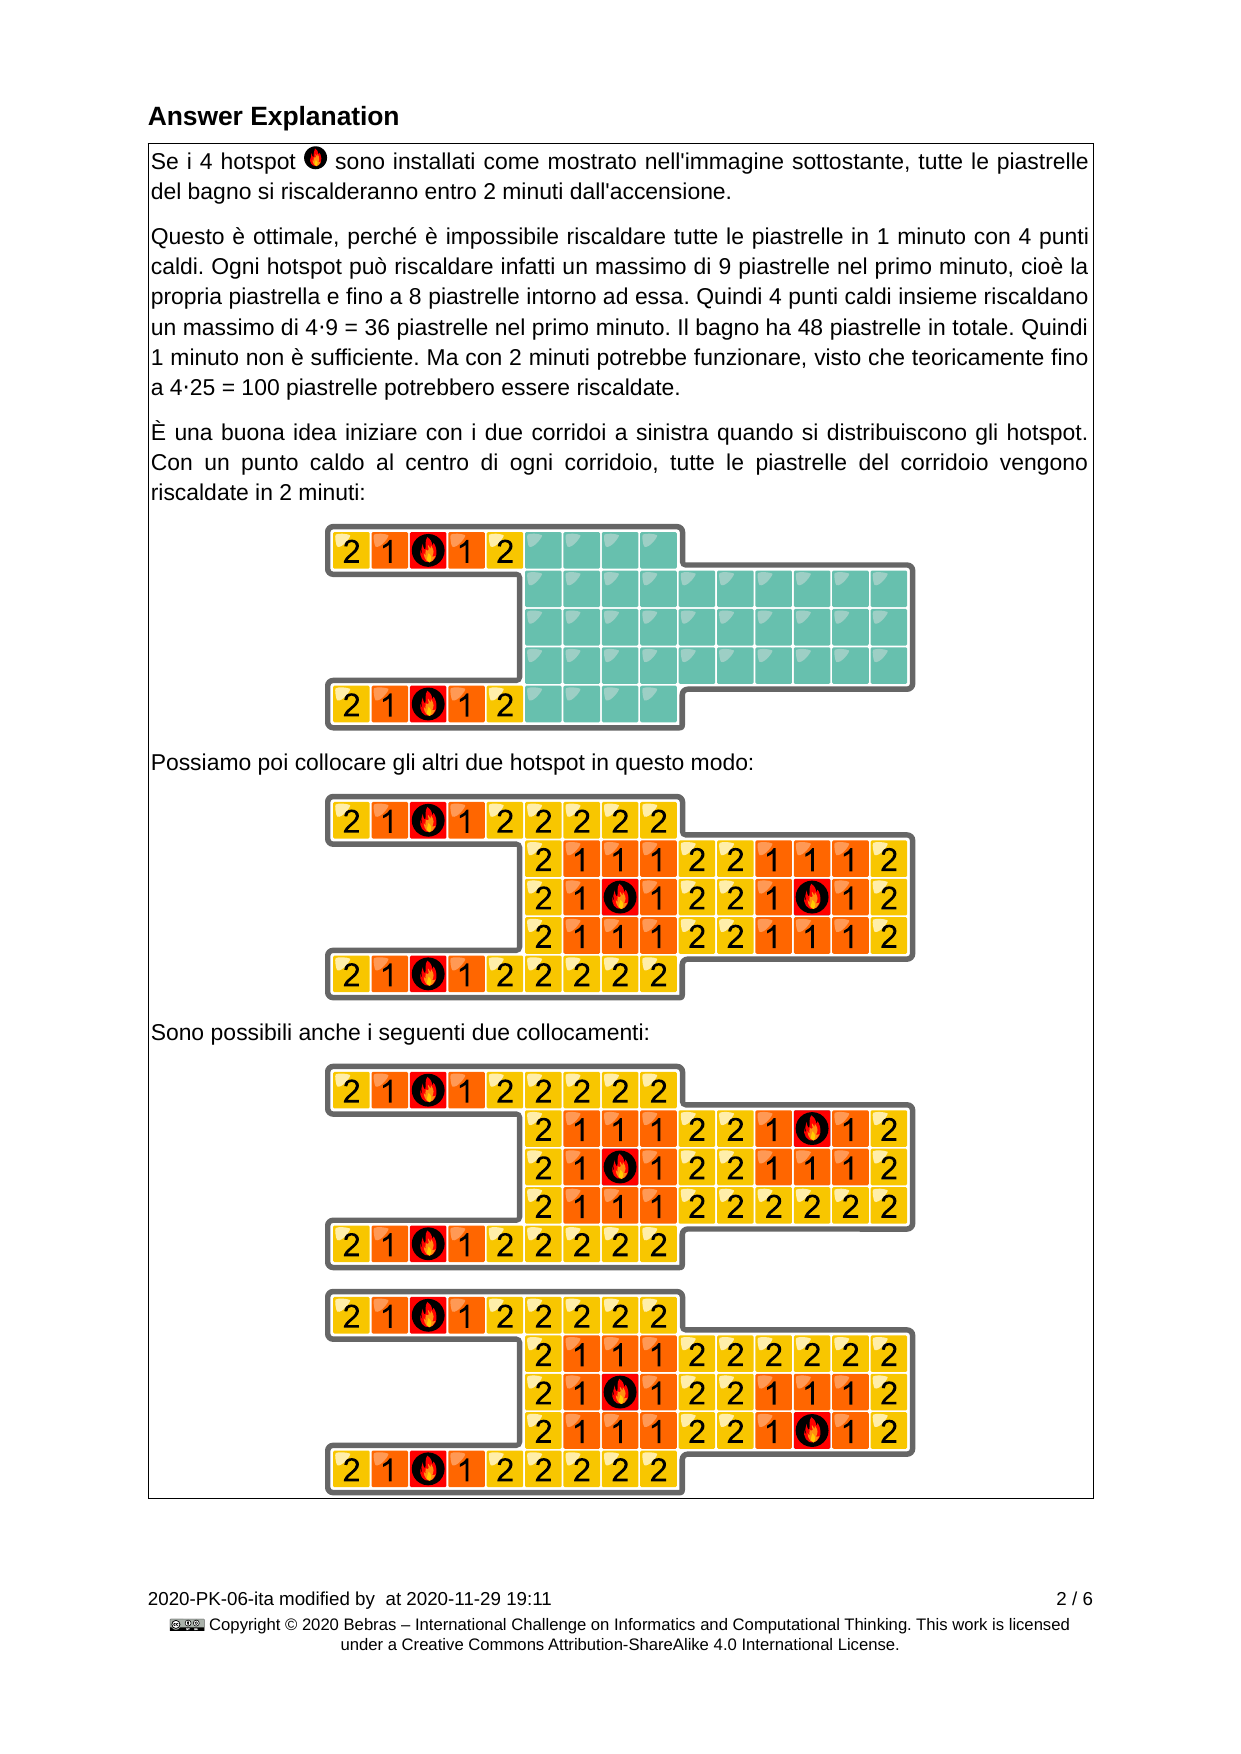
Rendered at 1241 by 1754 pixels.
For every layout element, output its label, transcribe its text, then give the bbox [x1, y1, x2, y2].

text Possiamo poi collocare gli altri due hotspot in questo modo: [149, 746, 1093, 775]
text Questo è ottimale, perché è impossibile riscaldare tutte le piastrelle in 1 minuto con 4 punti caldi. Ogni hotspot può riscaldare infatti un massimo di 9 piastrelle nel primo minuto, cioè la propria piastrella e fino a 8 piastrelle intorno ad essa. Quindi 4 punti caldi insieme riscaldano un massimo di 4⋅9 = 36 piastrelle nel primo minuto. Il bagno ha 48 piastrelle in totale. Quindi 1 minuto non è sufficiente. Ma con 2 minuti potrebbe funzionare, visto che teoricamente fino a 4⋅25 = 100 piastrelle potrebbero essere riscaldate. [149, 220, 1093, 400]
text Sono possibili anche i seguenti due collocamenti: [149, 1016, 1093, 1045]
text Se i 4 hotspot sono installati come mostrato nell'immagine sottostante, tutte le piastrelle del bagno si riscalderanno entro 2 minuti dall'accensione. [149, 144, 1093, 204]
text È una buona idea iniziare con i due corridoi a sinistra quando si distribuiscono gli hotspot. Con un punto caldo al centro di ogni corridoio, tutte le piastrelle del corridoio vengono riscaldate in 2 minuti: [149, 416, 1093, 505]
subtitle Answer Explanation [148, 100, 1093, 131]
